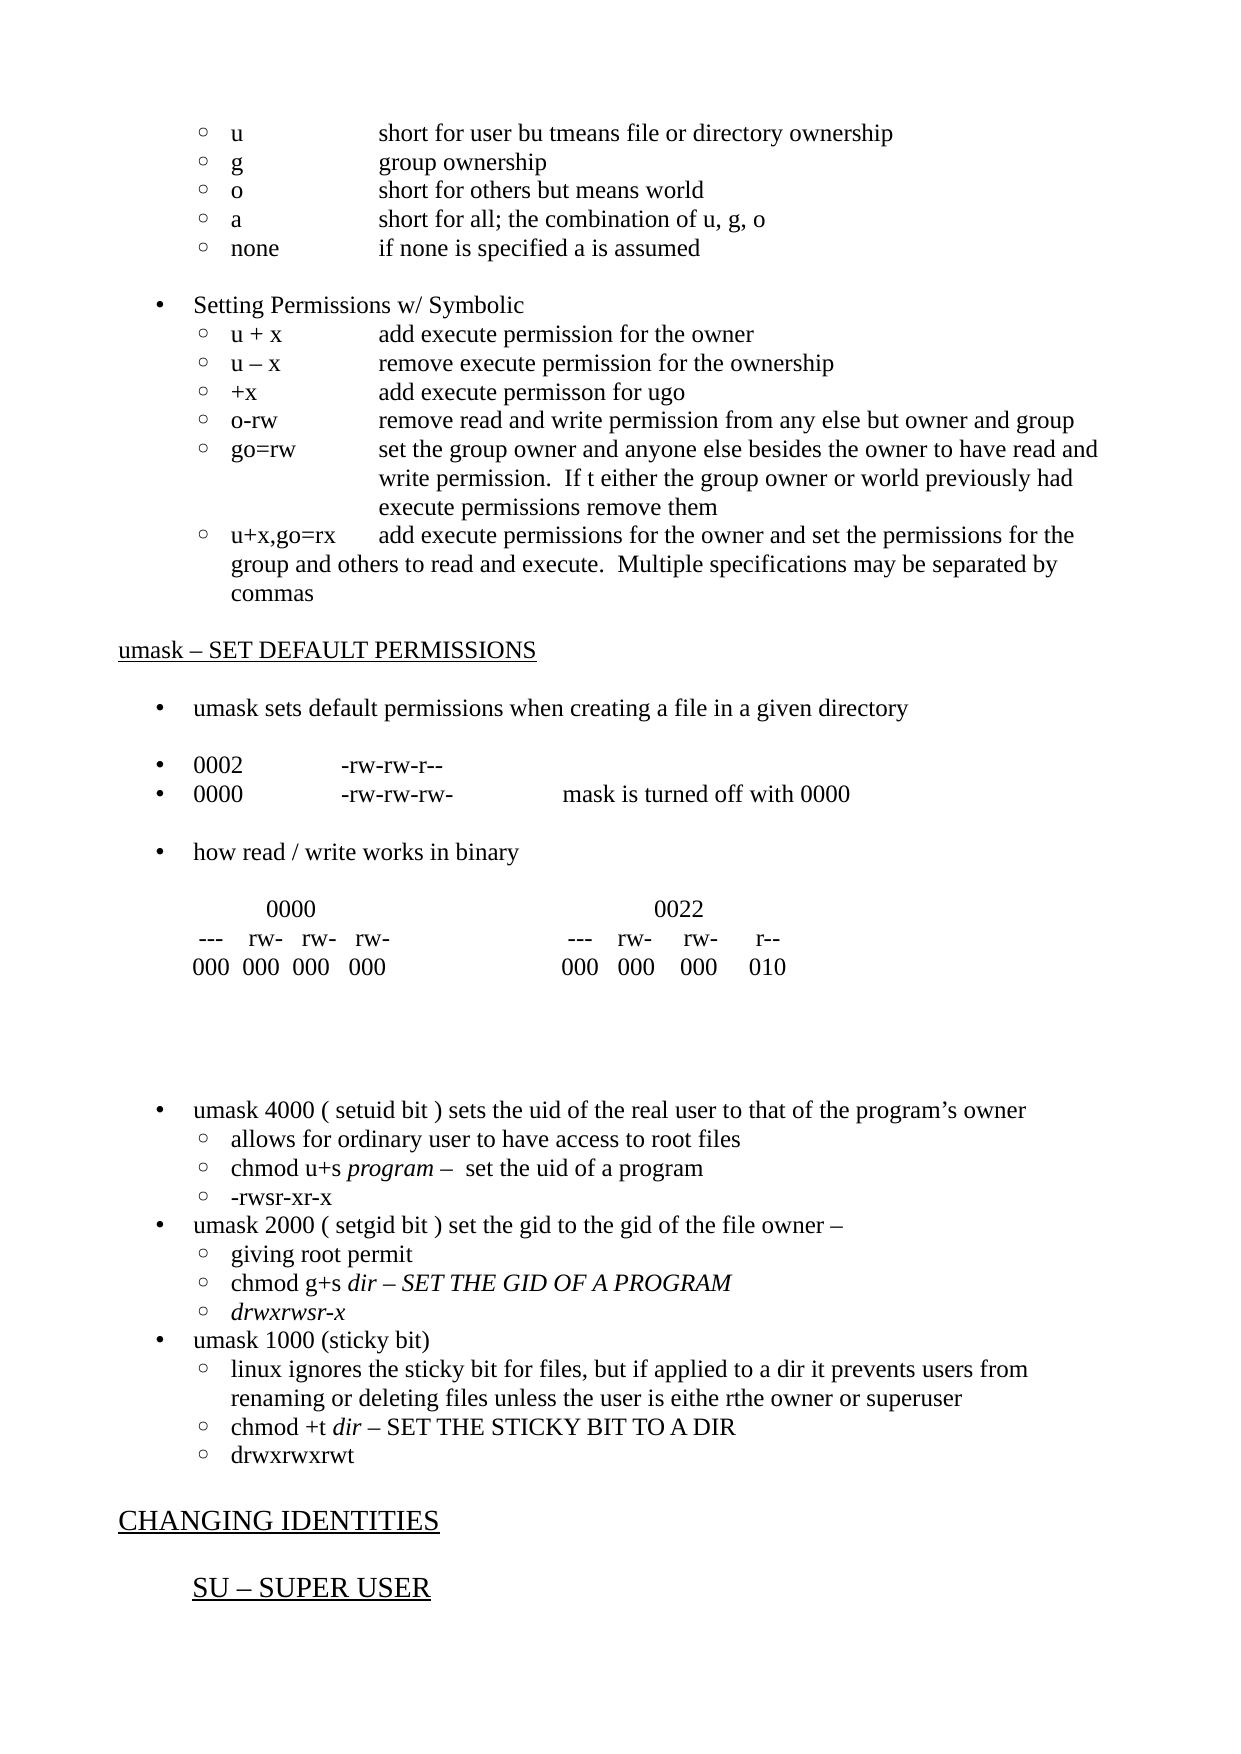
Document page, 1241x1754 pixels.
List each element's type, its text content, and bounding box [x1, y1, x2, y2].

list umask 4000 ( setuid bit ) sets the uid of the real user to that of the program’s owner [156, 1096, 1122, 1124]
list u short for user bu tmeans file or directory ownership [193, 118, 1122, 147]
text 0000 0022 [118, 894, 1122, 923]
list 0000 -rw-rw-rw- mask is turned off with 0000 [156, 779, 1122, 808]
text SU – SUPER USER [118, 1570, 1122, 1603]
list linux ignores the sticky bit for files, but if applied to a dir it prevents users from renaming or deleting files unless the user is eithe rthe owner or superuser [193, 1354, 1122, 1412]
list drwxrwxrwt [193, 1441, 1122, 1469]
text umask – SET DEFAULT PERMISSIONS [118, 636, 1122, 664]
list umask sets default permissions when creating a file in a given directory [156, 693, 1122, 722]
list umask 2000 ( setgid bit ) set the gid to the gid of the file owner – [156, 1211, 1122, 1239]
text CHANGING IDENTITIES [118, 1503, 1122, 1536]
list Setting Permissions w/ Symbolic [156, 291, 1122, 319]
list chmod u+s program – set the uid of a program [193, 1153, 1122, 1182]
list u – x remove execute permission for the ownership [193, 348, 1122, 377]
list u + x add execute permission for the owner [193, 319, 1122, 348]
list giving root permit [193, 1239, 1122, 1268]
list umask 1000 (sticky bit) [156, 1326, 1122, 1354]
list chmod +t dir – SET THE STICKY BIT TO A DIR [193, 1412, 1122, 1441]
list o short for others but means world [193, 176, 1122, 204]
list a short for all; the combination of u, g, o [193, 204, 1122, 233]
list g group ownership [193, 147, 1122, 176]
list u+x,go=rx add execute permissions for the owner and set the permissions for the group and others to read and execute. Multiple specifications may be separated by commas [193, 521, 1122, 607]
list how read / write works in binary [156, 837, 1122, 866]
list allows for ordinary user to have access to root files [193, 1124, 1122, 1153]
list o-rw remove read and write permission from any else but owner and group [193, 406, 1122, 434]
text --- rw- rw- rw- --- rw- rw- r-- [118, 923, 1122, 952]
list chmod g+s dir – SET THE GID OF A PROGRAM [193, 1268, 1122, 1297]
list none if none is specified a is assumed [193, 233, 1122, 262]
list +x add execute permisson for ugo [193, 377, 1122, 406]
list -rwsr-xr-x [193, 1182, 1122, 1211]
text 000 000 000 000 000 000 000 010 [118, 952, 1122, 981]
list 0002 -rw-rw-r-- [156, 751, 1122, 779]
list drwxrwsr-x [193, 1297, 1122, 1326]
list go=rw set the group owner and anyone else besides the owner to have read and write permission. If t either the group owner or world previously had execute permissions remove them [193, 434, 1122, 521]
